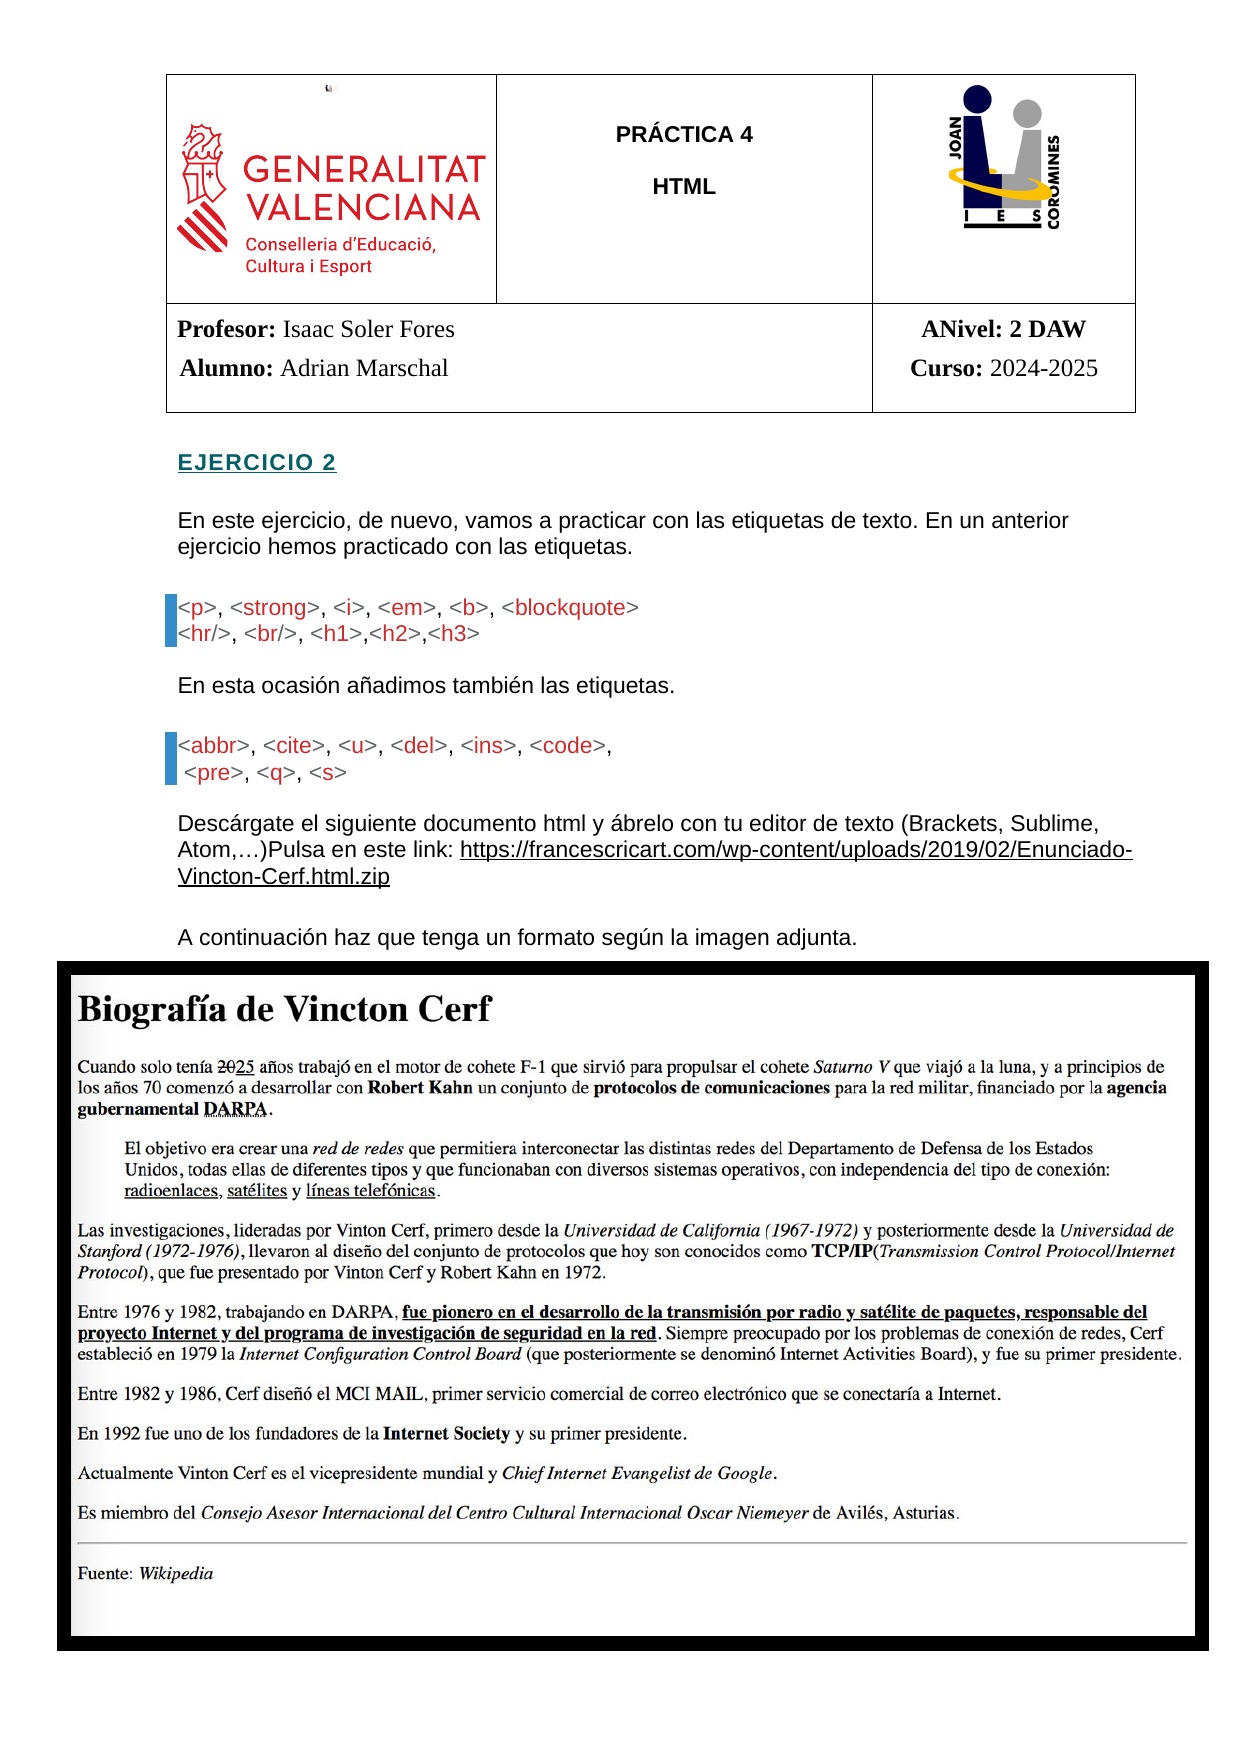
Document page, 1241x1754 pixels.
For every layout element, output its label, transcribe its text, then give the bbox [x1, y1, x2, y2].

picture [948, 85, 1059, 229]
text <pre>, <q>, <s> [177, 759, 1151, 785]
picture [176, 123, 486, 276]
picture [71, 975, 1195, 1636]
subtitle Ejercicio 2 [177, 441, 1151, 476]
text Descárgate el siguiente documento html y ábrelo con tu editor de texto (Brackets, Sublime, Atom,…)Pulsa en este link: https://francescricart.com/wp-content/uploads/2019/02/Enunciado-Vincton-Cerf.html.zip [177, 810, 1151, 889]
text <p>, <strong>, <i>, <em>, <b>, <blockquote> [177, 594, 1151, 620]
picture [325, 85, 338, 92]
text <hr/>, <br/>, <h1>,<h2>,<h3> [177, 620, 1151, 647]
text A continuación haz que tenga un formato según la imagen adjunta. [177, 923, 1151, 950]
text <abbr>, <cite>, <u>, <del>, <ins>, <code>, [177, 732, 1151, 759]
text En este ejercicio, de nuevo, vamos a practicar con las etiquetas de texto. En un anterior ejercicio hemos practicado con las etiquetas. [177, 507, 1151, 559]
text En esta ocasión añadimos también las etiquetas. [177, 672, 1151, 698]
